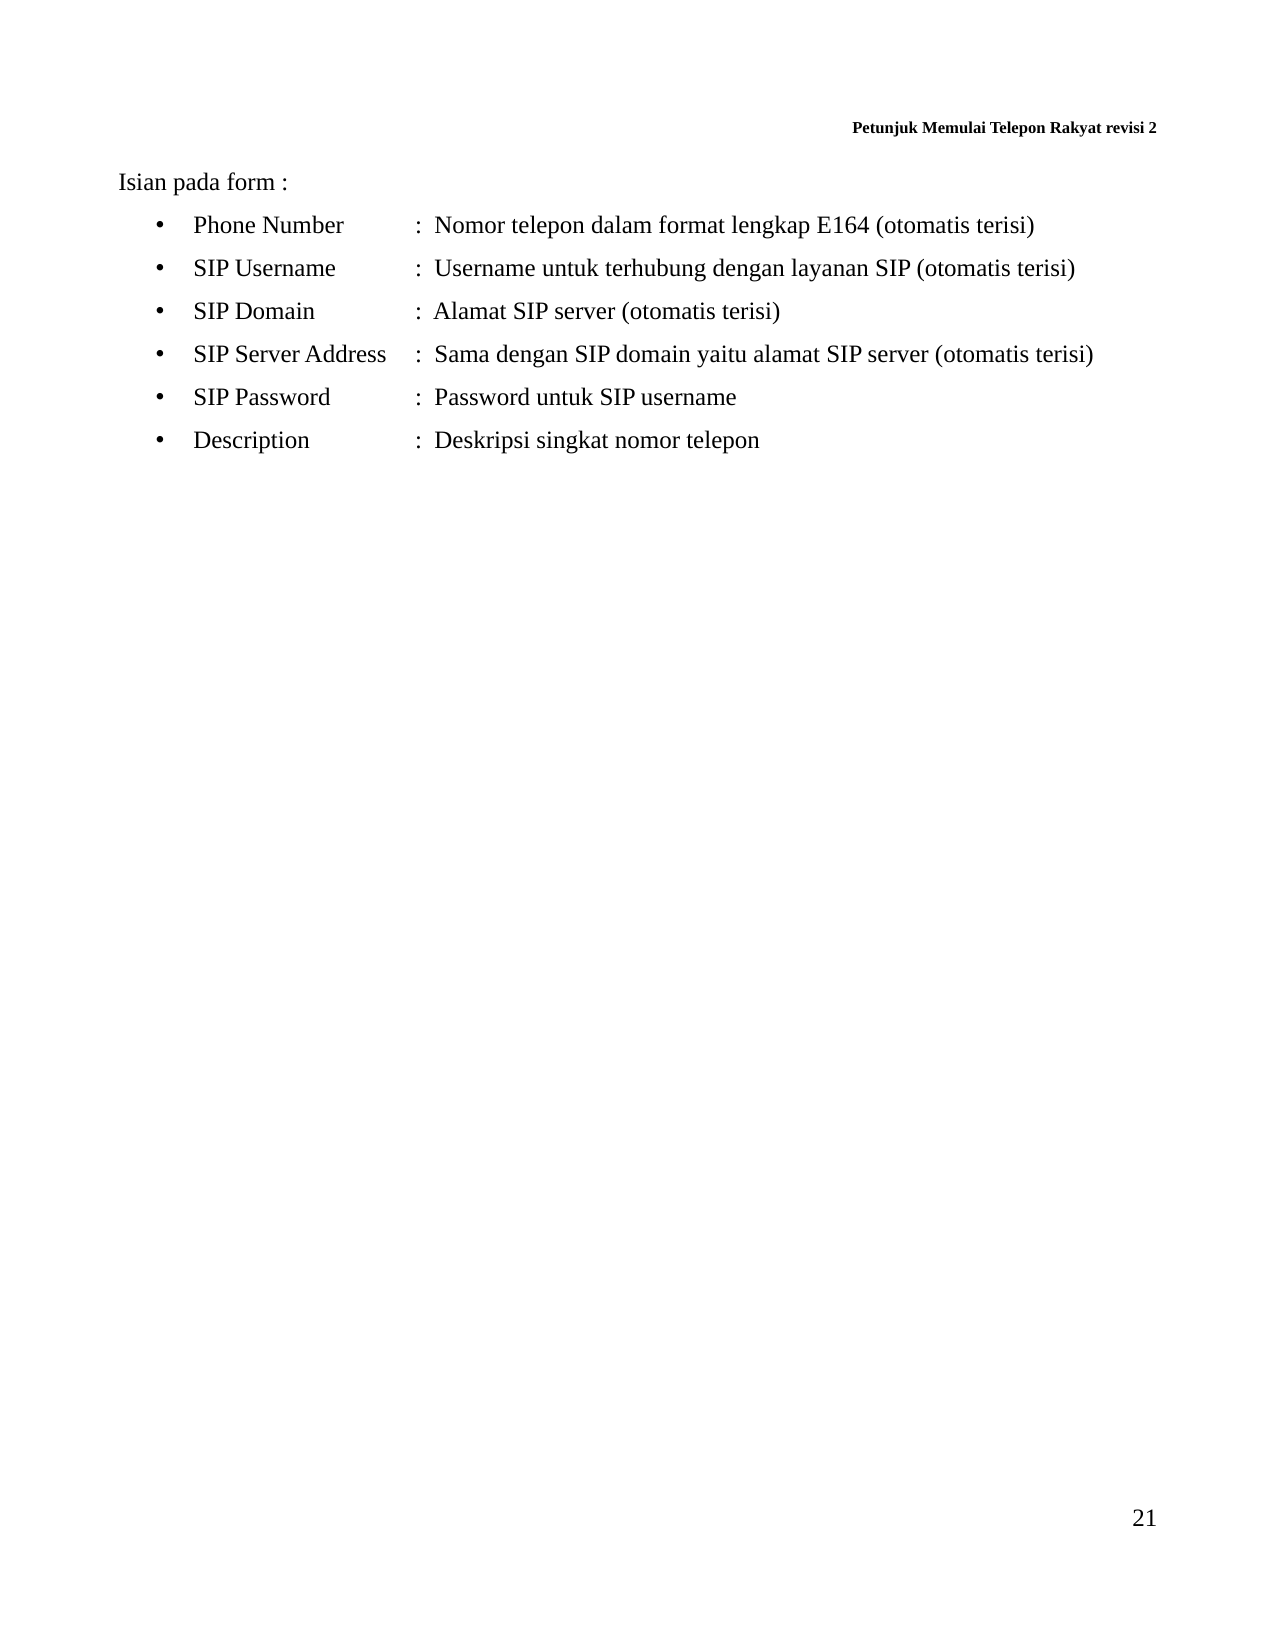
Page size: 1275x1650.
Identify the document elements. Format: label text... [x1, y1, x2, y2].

list Phone Number : Nomor telepon dalam format lengkap E164 (otomatis terisi) [156, 210, 1157, 239]
list SIP Server Address : Sama dengan SIP domain yaitu alamat SIP server (otomatis terisi) [156, 339, 1157, 368]
list Description : Deskripsi singkat nomor telepon [156, 426, 1157, 454]
list SIP Username : Username untuk terhubung dengan layanan SIP (otomatis terisi) [156, 253, 1157, 282]
list SIP Domain : Alamat SIP server (otomatis terisi) [156, 296, 1157, 325]
list SIP Password : Password untuk SIP username [156, 382, 1157, 411]
text Isian pada form : [118, 167, 1157, 196]
